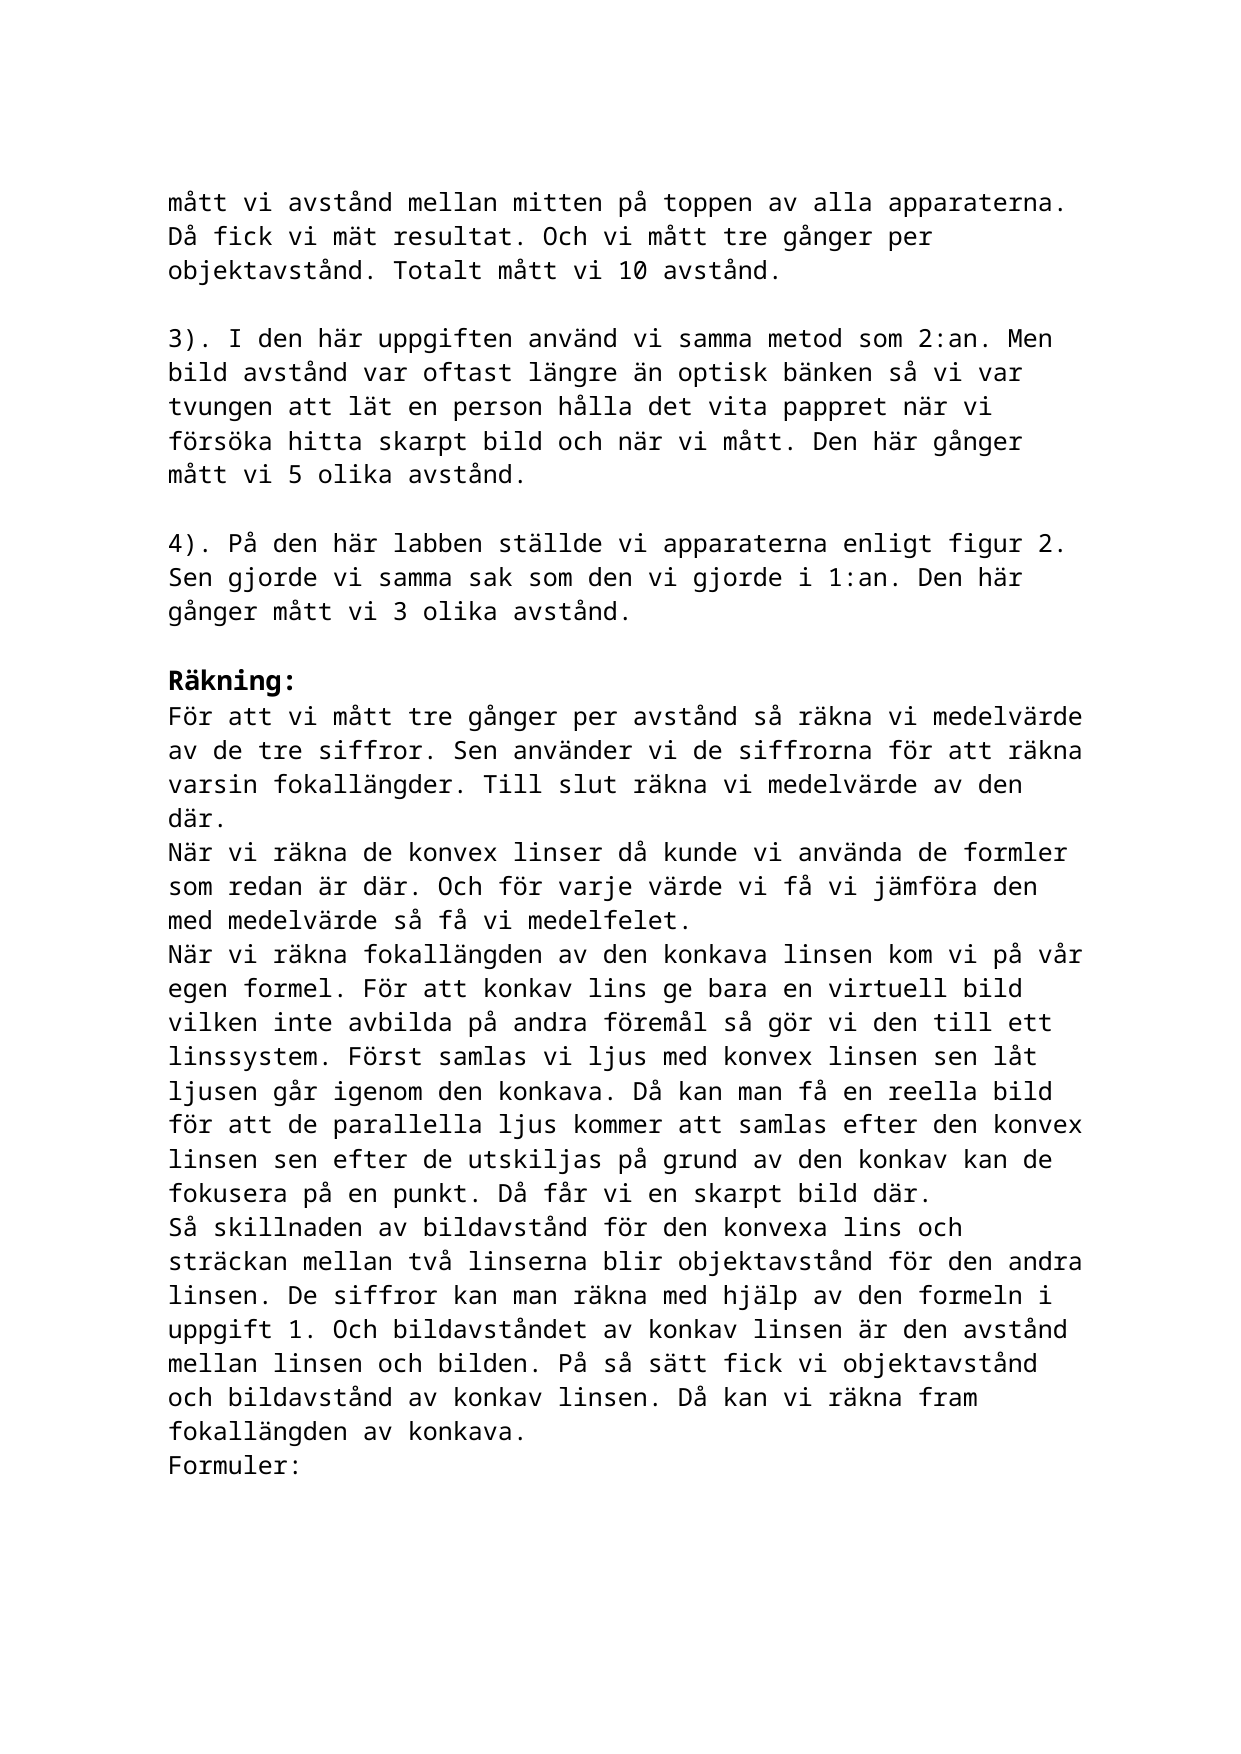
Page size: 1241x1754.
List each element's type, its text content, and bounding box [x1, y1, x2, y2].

text mått vi avstånd mellan mitten på toppen av alla apparaterna. Då fick vi mät resultat. Och vi mått tre gånger per objektavstånd. Totalt mått vi 10 avstånd. [168, 185, 1089, 287]
text När vi räkna de konvex linser då kunde vi använda de formler som redan är där. Och för varje värde vi få vi jämföra den med medelvärde så få vi medelfelet. [168, 835, 1089, 937]
text 4). På den här labben ställde vi apparaterna enligt figur 2. Sen gjorde vi samma sak som den vi gjorde i 1:an. Den här gånger mått vi 3 olika avstånd. [168, 525, 1089, 627]
text Formuler: [168, 1448, 1089, 1482]
text Så skillnaden av bildavstånd för den konvexa lins och sträckan mellan två linserna blir objektavstånd för den andra linsen. De siffror kan man räkna med hjälp av den formeln i uppgift 1. Och bildavståndet av konkav linsen är den avstånd mellan linsen och bilden. På så sätt fick vi objektavstånd och bildavstånd av konkav linsen. Då kan vi räkna fram fokallängden av konkava. [168, 1209, 1089, 1448]
text 3). I den här uppgiften använd vi samma metod som 2:an. Men bild avstånd var oftast längre än optisk bänken så vi var tvungen att lät en person hålla det vita pappret när vi försöka hitta skarpt bild och när vi mått. Den här gånger mått vi 5 olika avstånd. [168, 321, 1089, 491]
text För att vi mått tre gånger per avstånd så räkna vi medelvärde av de tre siffror. Sen använder vi de siffrorna för att räkna varsin fokallängder. Till slut räkna vi medelvärde av den där. [168, 698, 1089, 835]
text När vi räkna fokallängden av den konkava linsen kom vi på vår egen formel. För att konkav lins ge bara en virtuell bild vilken inte avbilda på andra föremål så gör vi den till ett linssystem. Först samlas vi ljus med konvex linsen sen låt ljusen går igenom den konkava. Då kan man få en reella bild för att de parallella ljus kommer att samlas efter den konvex linsen sen efter de utskiljas på grund av den konkav kan de fokusera på en punkt. Då får vi en skarpt bild där. [168, 937, 1089, 1209]
text Räkning: [168, 662, 1089, 698]
